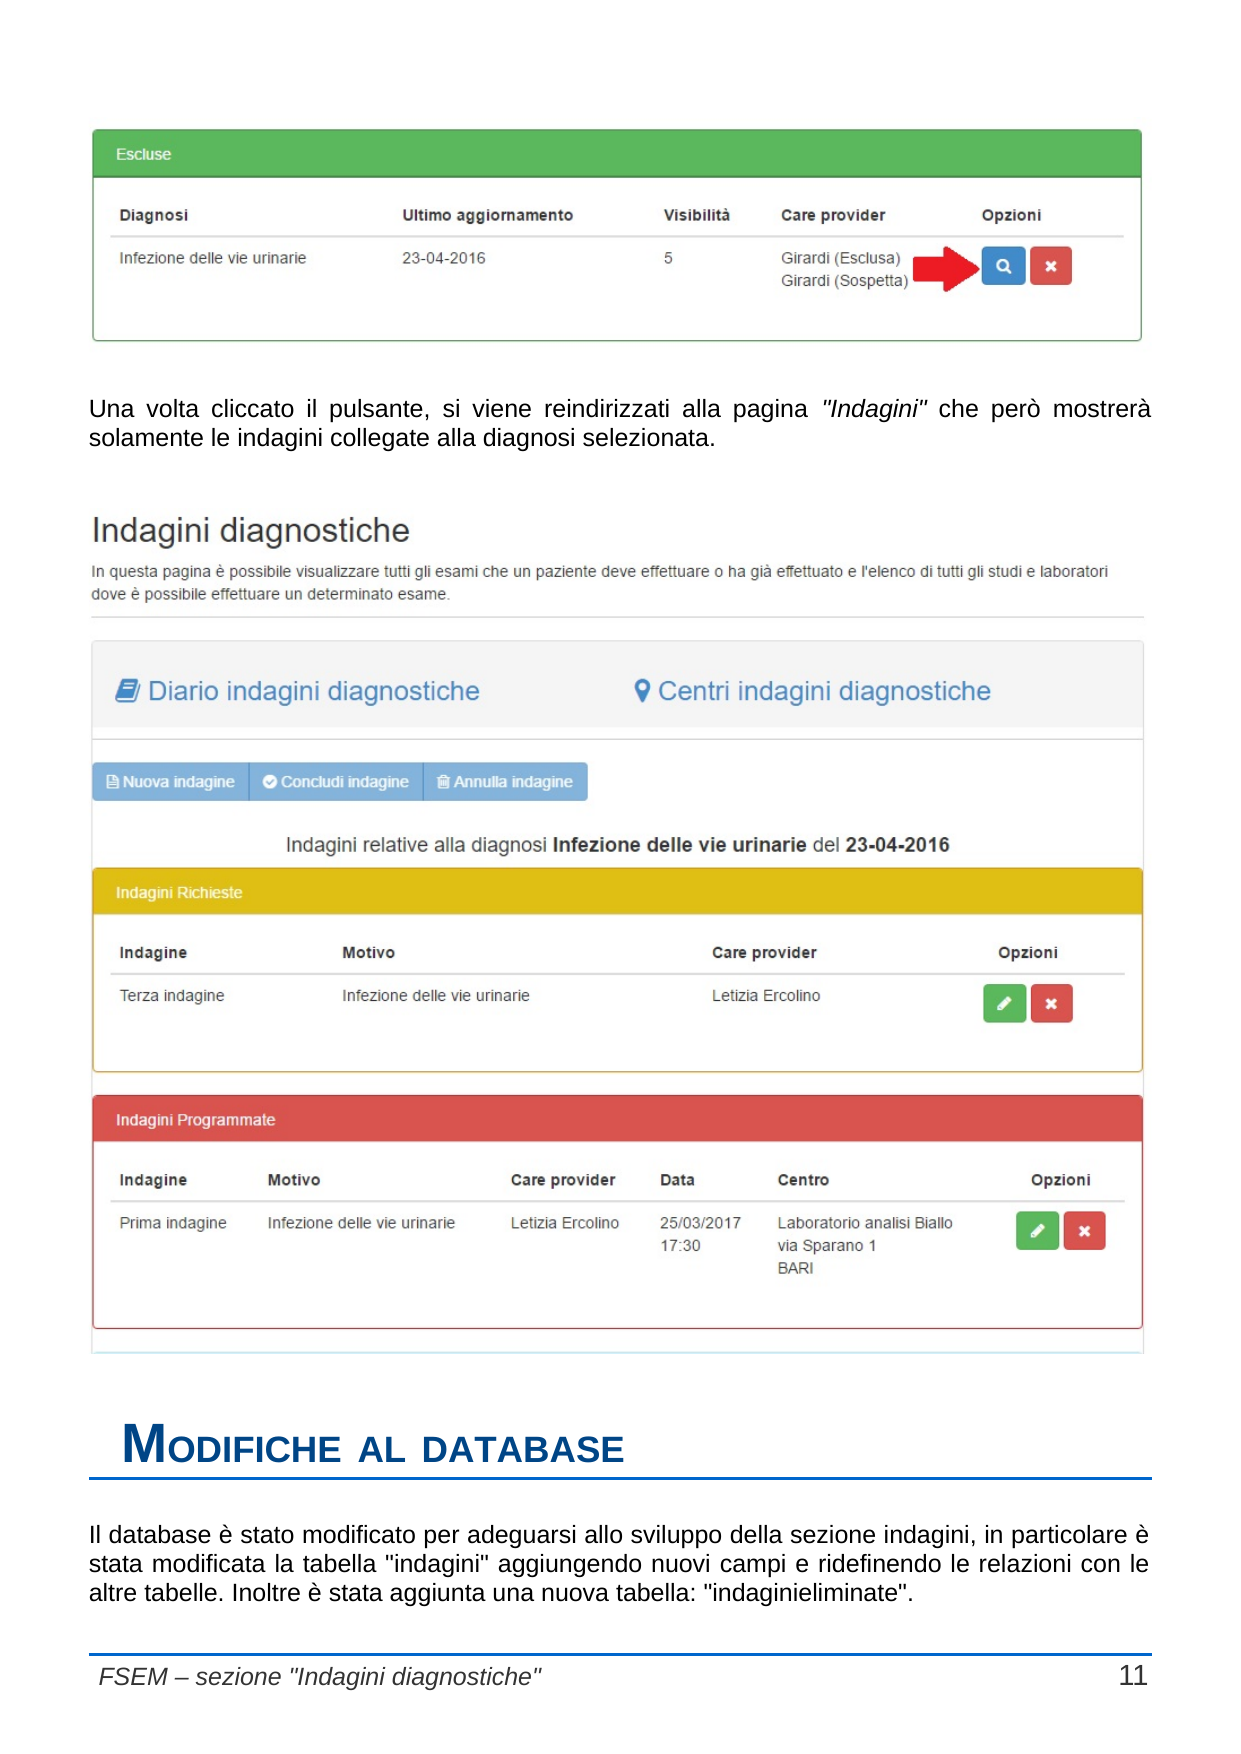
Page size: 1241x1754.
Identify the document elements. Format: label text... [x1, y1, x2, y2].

subtitle Modifiche al database [88, 1407, 1152, 1480]
picture [88, 508, 1152, 1354]
text Il database è stato modificato per adeguarsi allo sviluppo della sezione indagini, in particolare è stata modificata la tabella "indagini" aggiungendo nuovi campi e ridefinendo le relazioni con le altre tabelle. Inoltre è stata aggiunta una nuova tabella: "indaginieliminate". [88, 1520, 1152, 1607]
picture [88, 117, 1152, 365]
text Una volta cliccato il pulsante, si viene reindirizzati alla pagina "Indagini" che però mostrerà solamente le indagini collegate alla diagnosi selezionata. [88, 394, 1152, 451]
